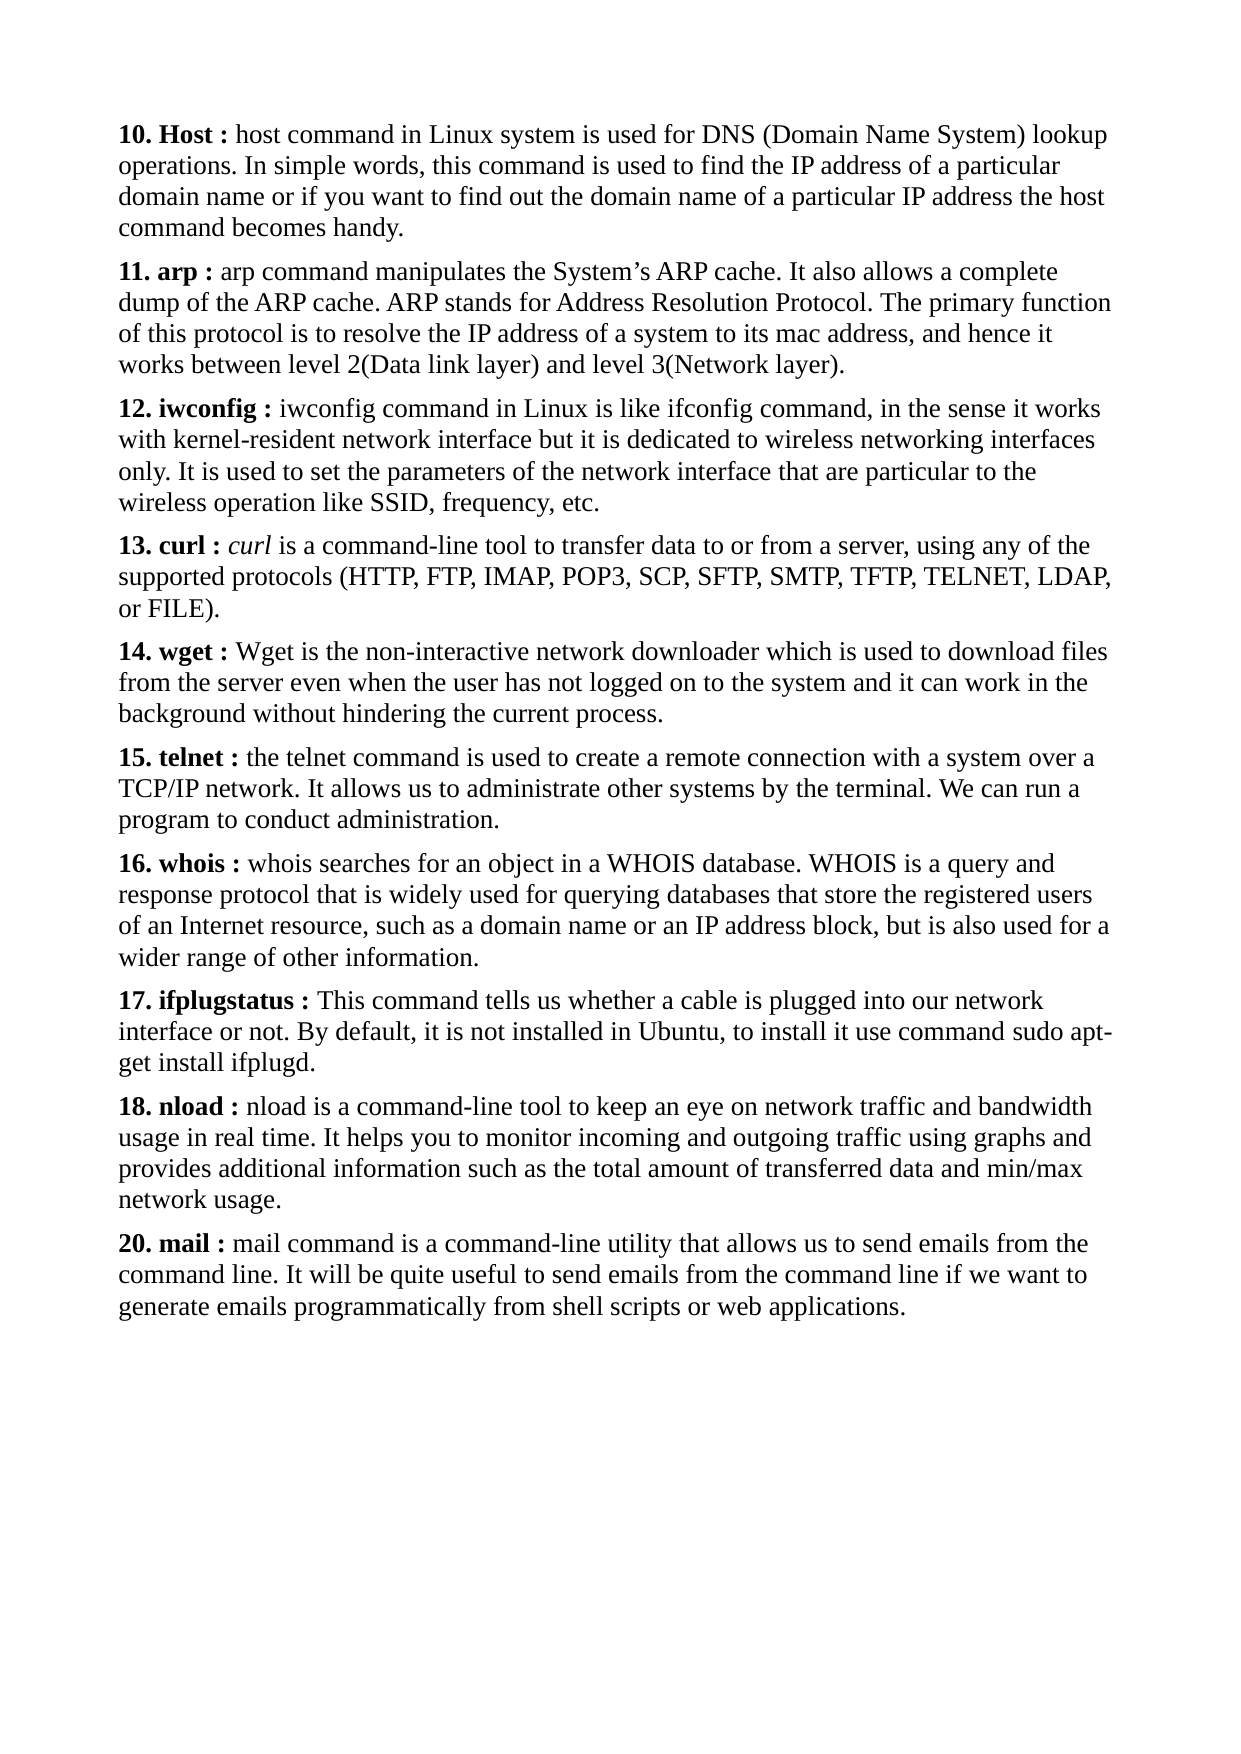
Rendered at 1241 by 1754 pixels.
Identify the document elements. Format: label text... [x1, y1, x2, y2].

subtitle 17. ifplugstatus : This command tells us whether a cable is plugged into our network interface or not. By default, it is not installed in Ubuntu, to install it use command sudo apt-get install ifplugd. [118, 984, 1122, 1078]
subtitle 10. Host : host command in Linux system is used for DNS (Domain Name System) lookup operations. In simple words, this command is used to find the IP address of a particular domain name or if you want to find out the domain name of a particular IP address the host command becomes handy. [118, 118, 1122, 243]
subtitle 11. arp : arp command manipulates the System’s ARP cache. It also allows a complete dump of the ARP cache. ARP stands for Address Resolution Protocol. The primary function of this protocol is to resolve the IP address of a system to its mac address, and hence it works between level 2(Data link layer) and level 3(Network layer). [118, 255, 1122, 380]
subtitle 13. curl : curl is a command-line tool to transfer data to or from a server, using any of the supported protocols (HTTP, FTP, IMAP, POP3, SCP, SFTP, SMTP, TFTP, TELNET, LDAP, or FILE). [118, 529, 1122, 623]
subtitle 14. wget : Wget is the non-interactive network downloader which is used to download files from the server even when the user has not logged on to the system and it can work in the background without hindering the current process. [118, 635, 1122, 729]
subtitle 15. telnet : the telnet command is used to create a remote connection with a system over a TCP/IP network. It allows us to administrate other systems by the terminal. We can run a program to conduct administration. [118, 741, 1122, 835]
subtitle 20. mail : mail command is a command-line utility that allows us to send emails from the command line. It will be quite useful to send emails from the command line if we want to generate emails programmatically from shell scripts or web applications. [118, 1227, 1122, 1321]
subtitle 18. nload : nload is a command-line tool to keep an eye on network traffic and bandwidth usage in real time. It helps you to monitor incoming and outgoing traffic using graphs and provides additional information such as the total amount of transferred data and min/max network usage. [118, 1090, 1122, 1215]
subtitle 16. whois : whois searches for an object in a WHOIS database. WHOIS is a query and response protocol that is widely used for querying databases that store the registered users of an Internet resource, such as a domain name or an IP address block, but is also used for a wider range of other information. [118, 847, 1122, 972]
subtitle 12. iwconfig : iwconfig command in Linux is like ifconfig command, in the sense it works with kernel-resident network interface but it is dedicated to wireless networking interfaces only. It is used to set the parameters of the network interface that are particular to the wireless operation like SSID, frequency, etc. [118, 392, 1122, 517]
